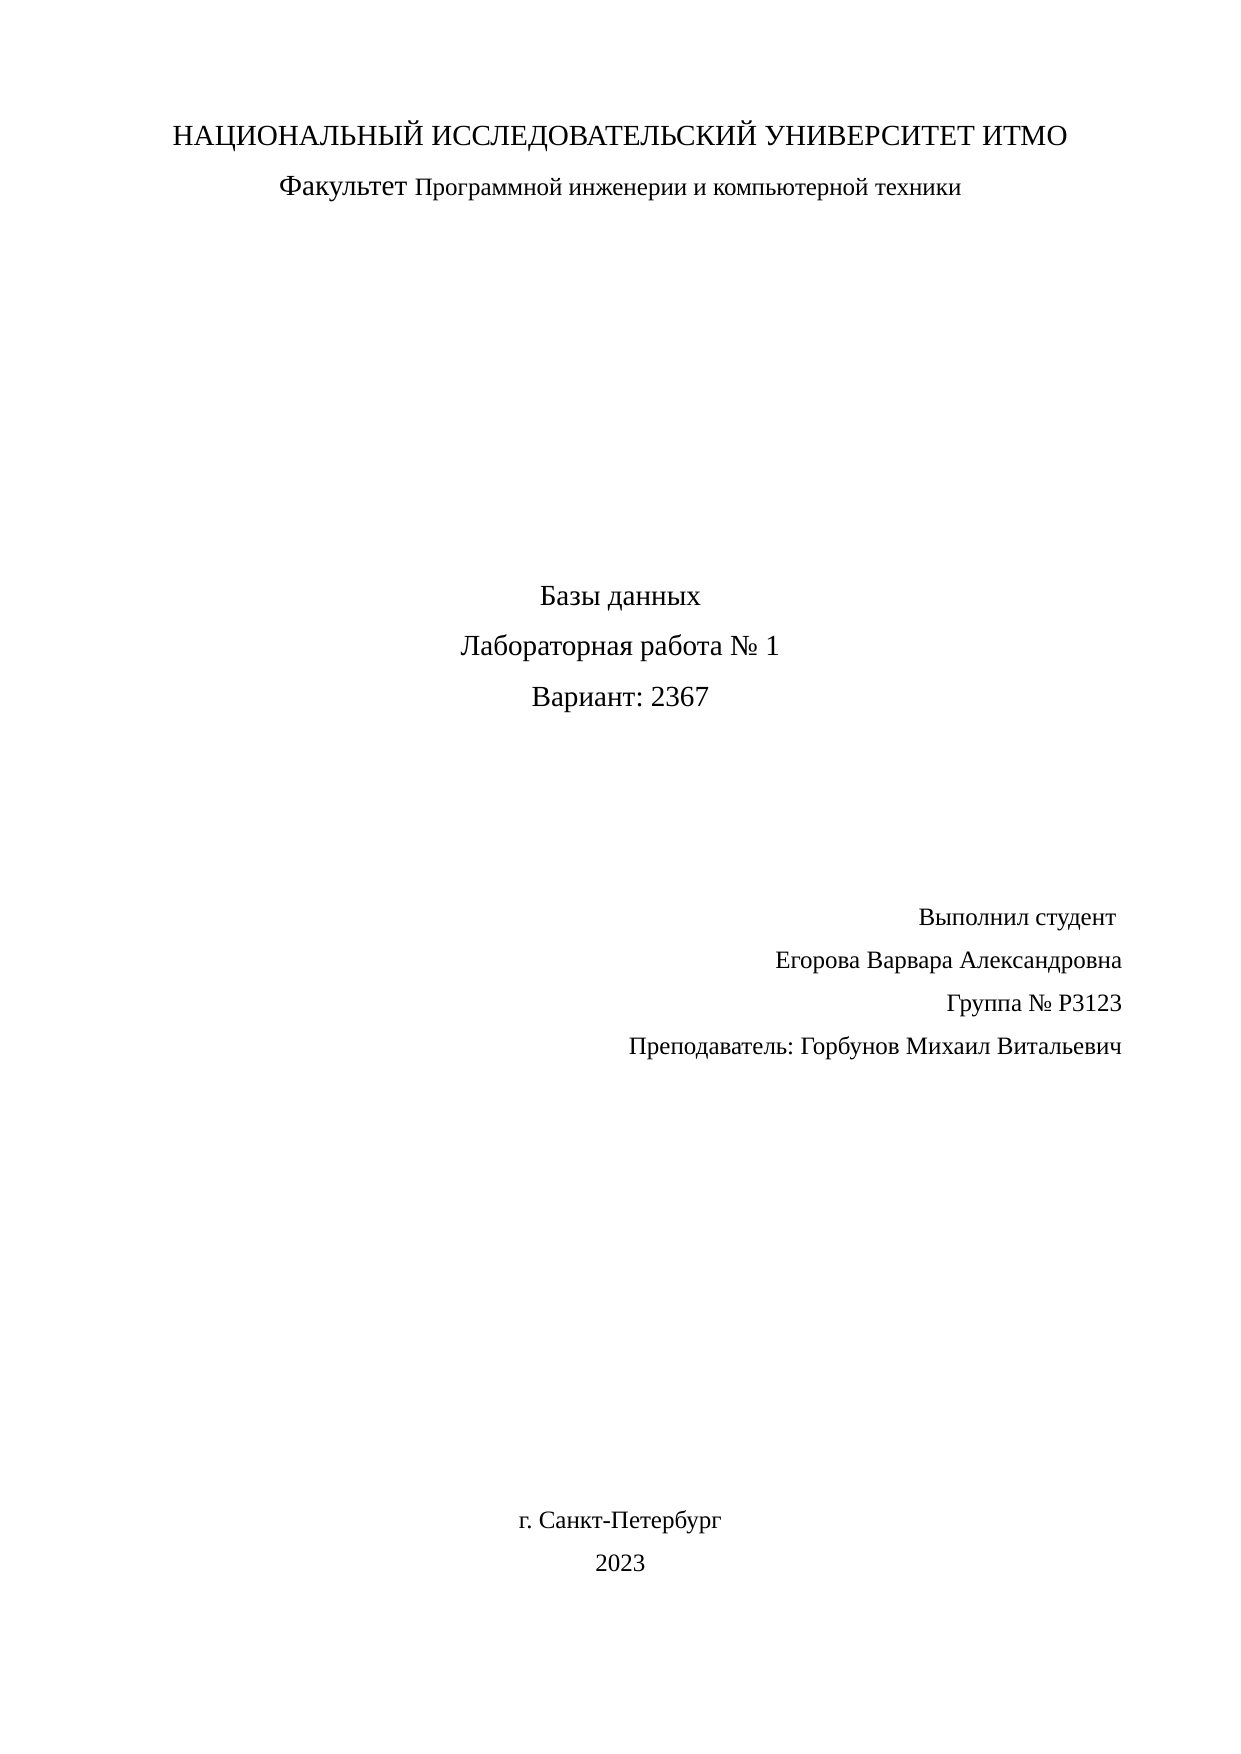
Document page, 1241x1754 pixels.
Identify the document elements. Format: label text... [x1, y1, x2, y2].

text Базы данных [118, 578, 1122, 612]
text Выполнил студент [118, 902, 1122, 930]
text 2023 [118, 1548, 1122, 1577]
text Вариант: 2367 [118, 679, 1122, 712]
text Лабораторная работа № 1 [118, 628, 1122, 662]
text Егорова Варвара Александровна [118, 945, 1122, 973]
text Факультет Программной инженерии и компьютерной техники [118, 168, 1122, 202]
text НАЦИОНАЛЬНЫЙ ИССЛЕДОВАТЕЛЬСКИЙ УНИВЕРСИТЕТ ИТМО [118, 118, 1122, 152]
text г. Санкт-Петербург [118, 1505, 1122, 1534]
text Преподаватель: Горбунов Михаил Витальевич [118, 1031, 1122, 1060]
text Группа № Р3123 [118, 988, 1122, 1017]
